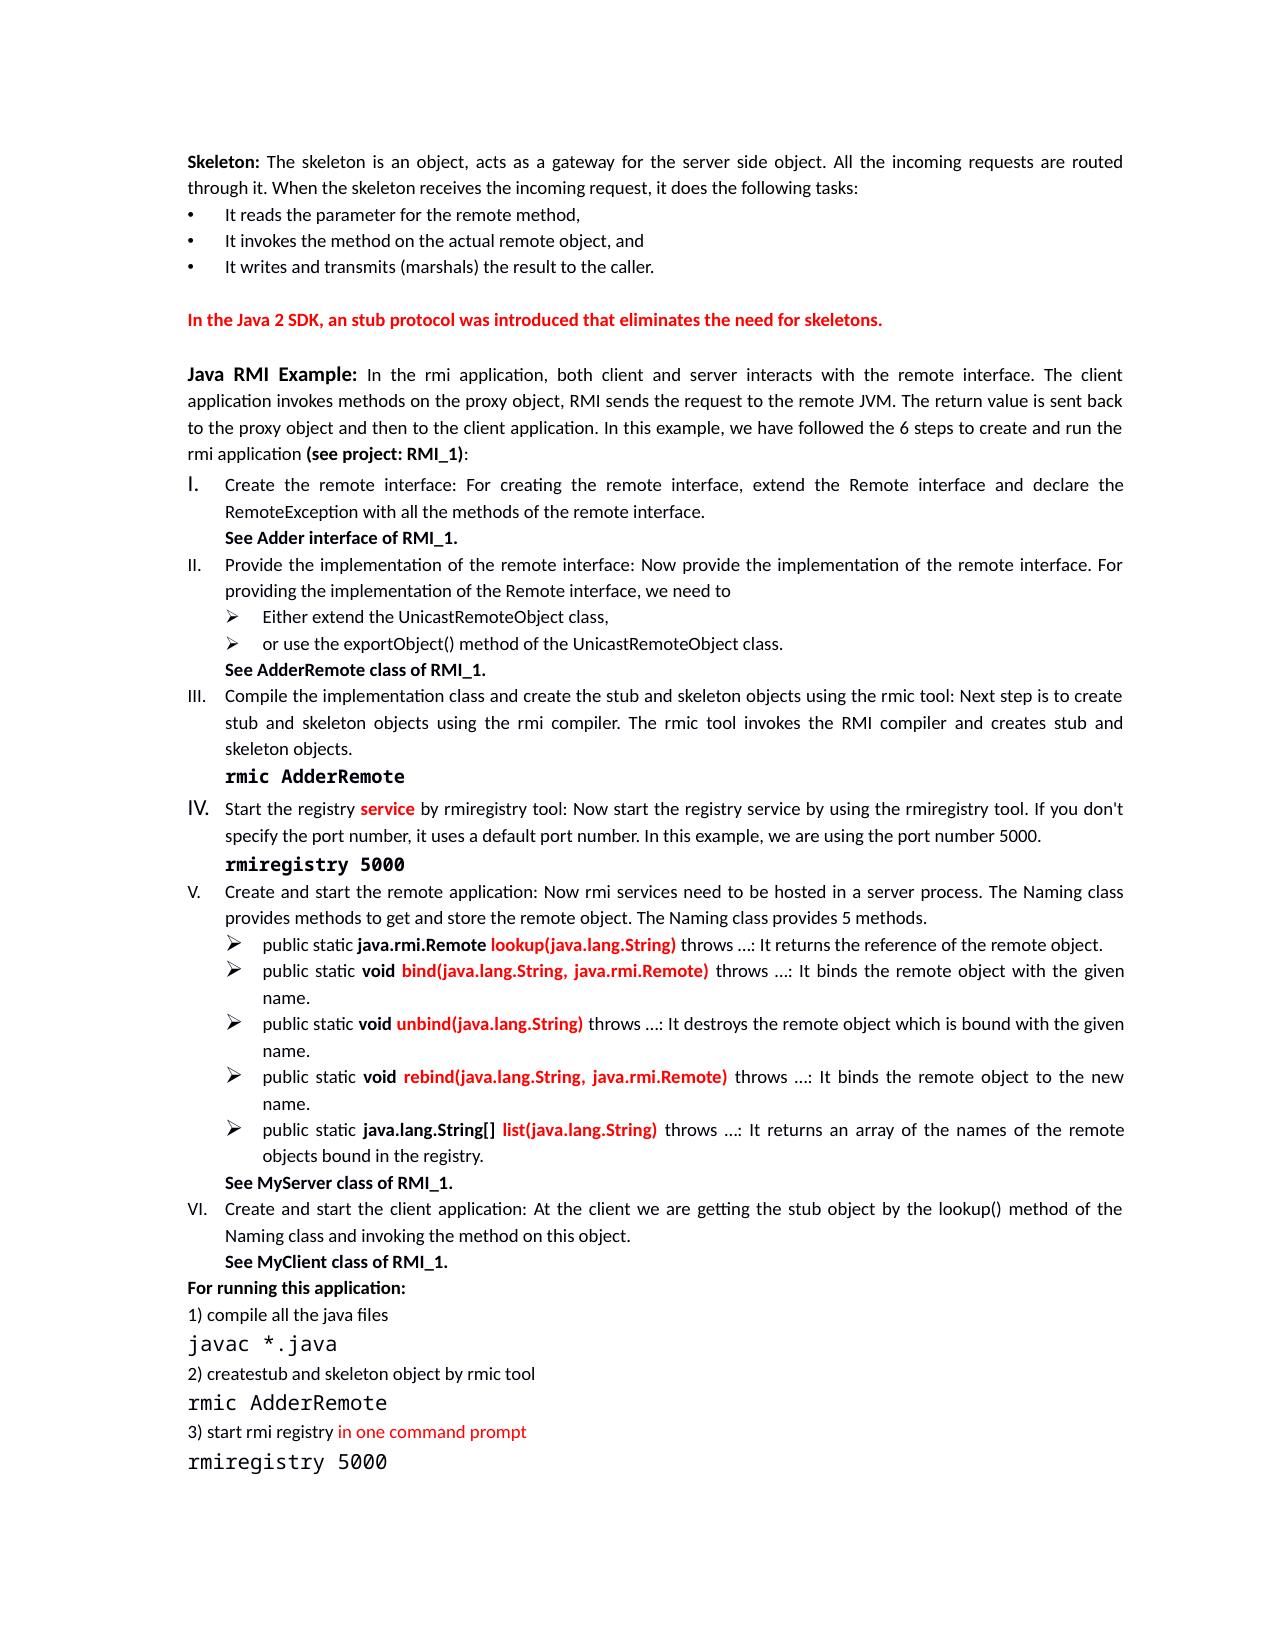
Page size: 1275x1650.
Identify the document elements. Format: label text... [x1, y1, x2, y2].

list Start the registry service by rmiregistry tool: Now start the registry service by using the rmiregistry tool. If you don't specify the port number, it uses a default port number. In this example, we are using the port number 5000. [187, 793, 1125, 847]
list public static void rebind(java.lang.String, java.rmi.Remote) throws …: It binds the remote object to the new name. [225, 1065, 1125, 1115]
list javac *.java [150, 1329, 1125, 1358]
list See MyClient class of RMI_1. [187, 1250, 1125, 1273]
list 1) compile all the java files [150, 1303, 1125, 1326]
list 2) createstub and skeleton object by rmic tool [150, 1362, 1125, 1385]
list public static void bind(java.lang.String, java.rmi.Remote) throws …: It binds the remote object with the given name. [225, 959, 1125, 1009]
list Skeleton: The skeleton is an object, acts as a gateway for the server side object. All the incoming requests are routed through it. When the skeleton receives the incoming request, it does the following tasks: [150, 150, 1125, 199]
list Create the remote interface: For creating the remote interface, extend the Remote interface and declare the RemoteException with all the methods of the remote interface. [187, 469, 1125, 523]
list For running this application: [150, 1276, 1125, 1299]
list rmiregistry 5000 [187, 851, 1125, 876]
list See MyServer class of RMI_1. [187, 1171, 1125, 1194]
list public static void unbind(java.lang.String) throws …: It destroys the remote object which is bound with the given name. [225, 1012, 1125, 1062]
list public static java.lang.String[] list(java.lang.String) throws …: It returns an array of the names of the remote objects bound in the registry. [225, 1118, 1125, 1168]
list Compile the implementation class and create the stub and skeleton objects using the rmic tool: Next step is to create stub and skeleton objects using the rmi compiler. The rmic tool invokes the RMI compiler and creates stub and skeleton objects. [187, 685, 1125, 760]
list It invokes the method on the actual remote object, and [187, 229, 1125, 252]
list Either extend the UnicastRemoteObject class, [225, 606, 1125, 628]
list 3) start rmi registry in one command prompt [150, 1421, 1125, 1444]
list Create and start the remote application: Now rmi services need to be hosted in a server process. The Naming class provides methods to get and store the remote object. The Naming class provides 5 methods. [187, 880, 1125, 929]
list rmic AdderRemote [150, 1388, 1125, 1417]
list Provide the implementation of the remote interface: Now provide the implementation of the remote interface. For providing the implementation of the Remote interface, we need to [187, 553, 1125, 602]
list or use the exportObject() method of the UnicastRemoteObject class. [225, 632, 1125, 655]
list Java RMI Example: In the rmi application, both client and server interacts with the remote interface. The client application invokes methods on the proxy object, RMI sends the request to the remote JVM. The return value is sent back to the proxy object and then to the client application. In this example, we have followed the 6 steps to create and run the rmi application (see project: RMI_1): [150, 361, 1125, 465]
list In the Java 2 SDK, an stub protocol was introduced that eliminates the need for skeletons. [150, 308, 1125, 331]
list It writes and transmits (marshals) the result to the caller. [187, 255, 1125, 278]
list Create and start the client application: At the client we are getting the stub object by the lookup() method of the Naming class and invoking the method on this object. [187, 1197, 1125, 1247]
list rmiregistry 5000 [150, 1447, 1125, 1476]
list See AdderRemote class of RMI_1. [187, 658, 1125, 681]
list public static java.rmi.Remote lookup(java.lang.String) throws …: It returns the reference of the remote object. [225, 933, 1125, 956]
list See Adder interface of RMI_1. [187, 527, 1125, 549]
list It reads the parameter for the remote method, [187, 203, 1125, 226]
list rmic AdderRemote [187, 764, 1125, 789]
